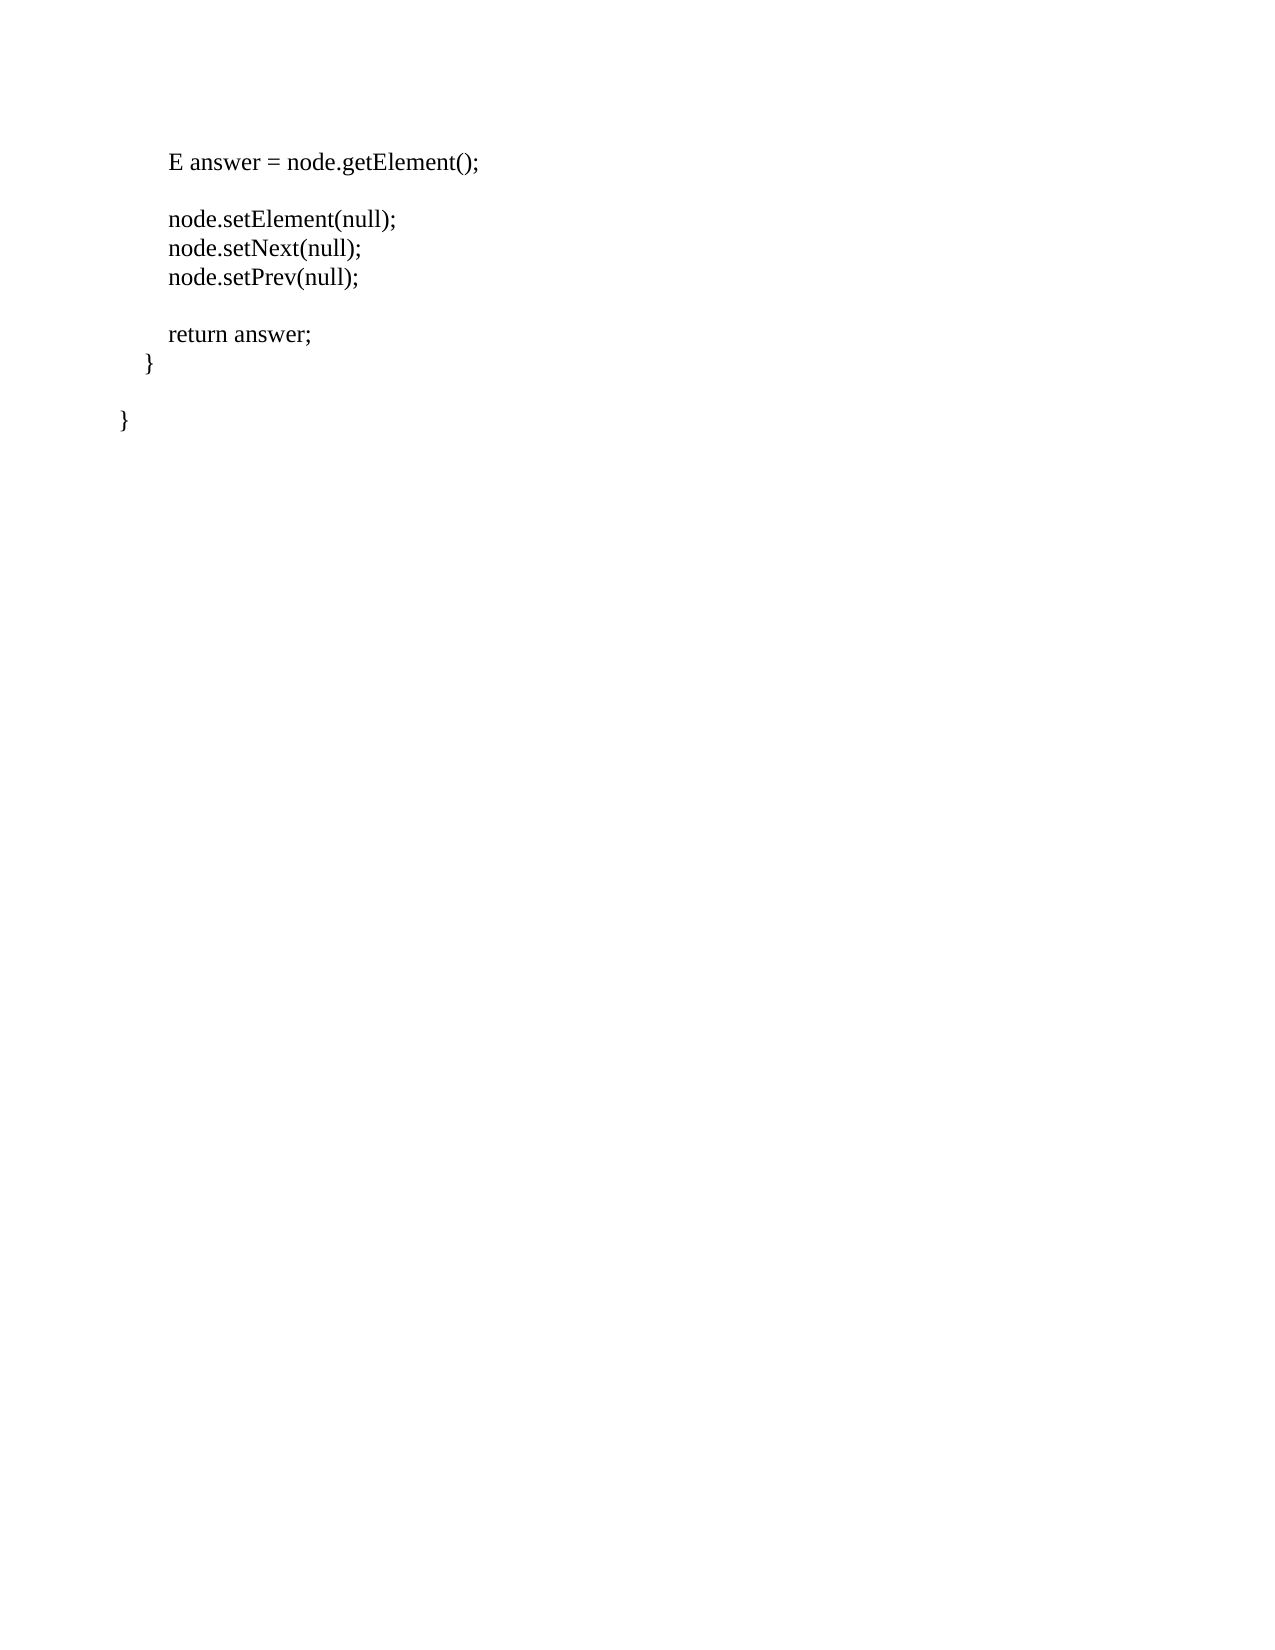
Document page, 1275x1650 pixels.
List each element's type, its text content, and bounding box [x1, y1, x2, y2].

text node.setElement(null); [118, 204, 1157, 233]
text node.setPrev(null); [118, 262, 1157, 291]
text node.setNext(null); [118, 233, 1157, 262]
text } [118, 348, 1157, 377]
text E answer = node.getElement(); [118, 147, 1157, 176]
text } [118, 406, 1157, 434]
text return answer; [118, 319, 1157, 348]
